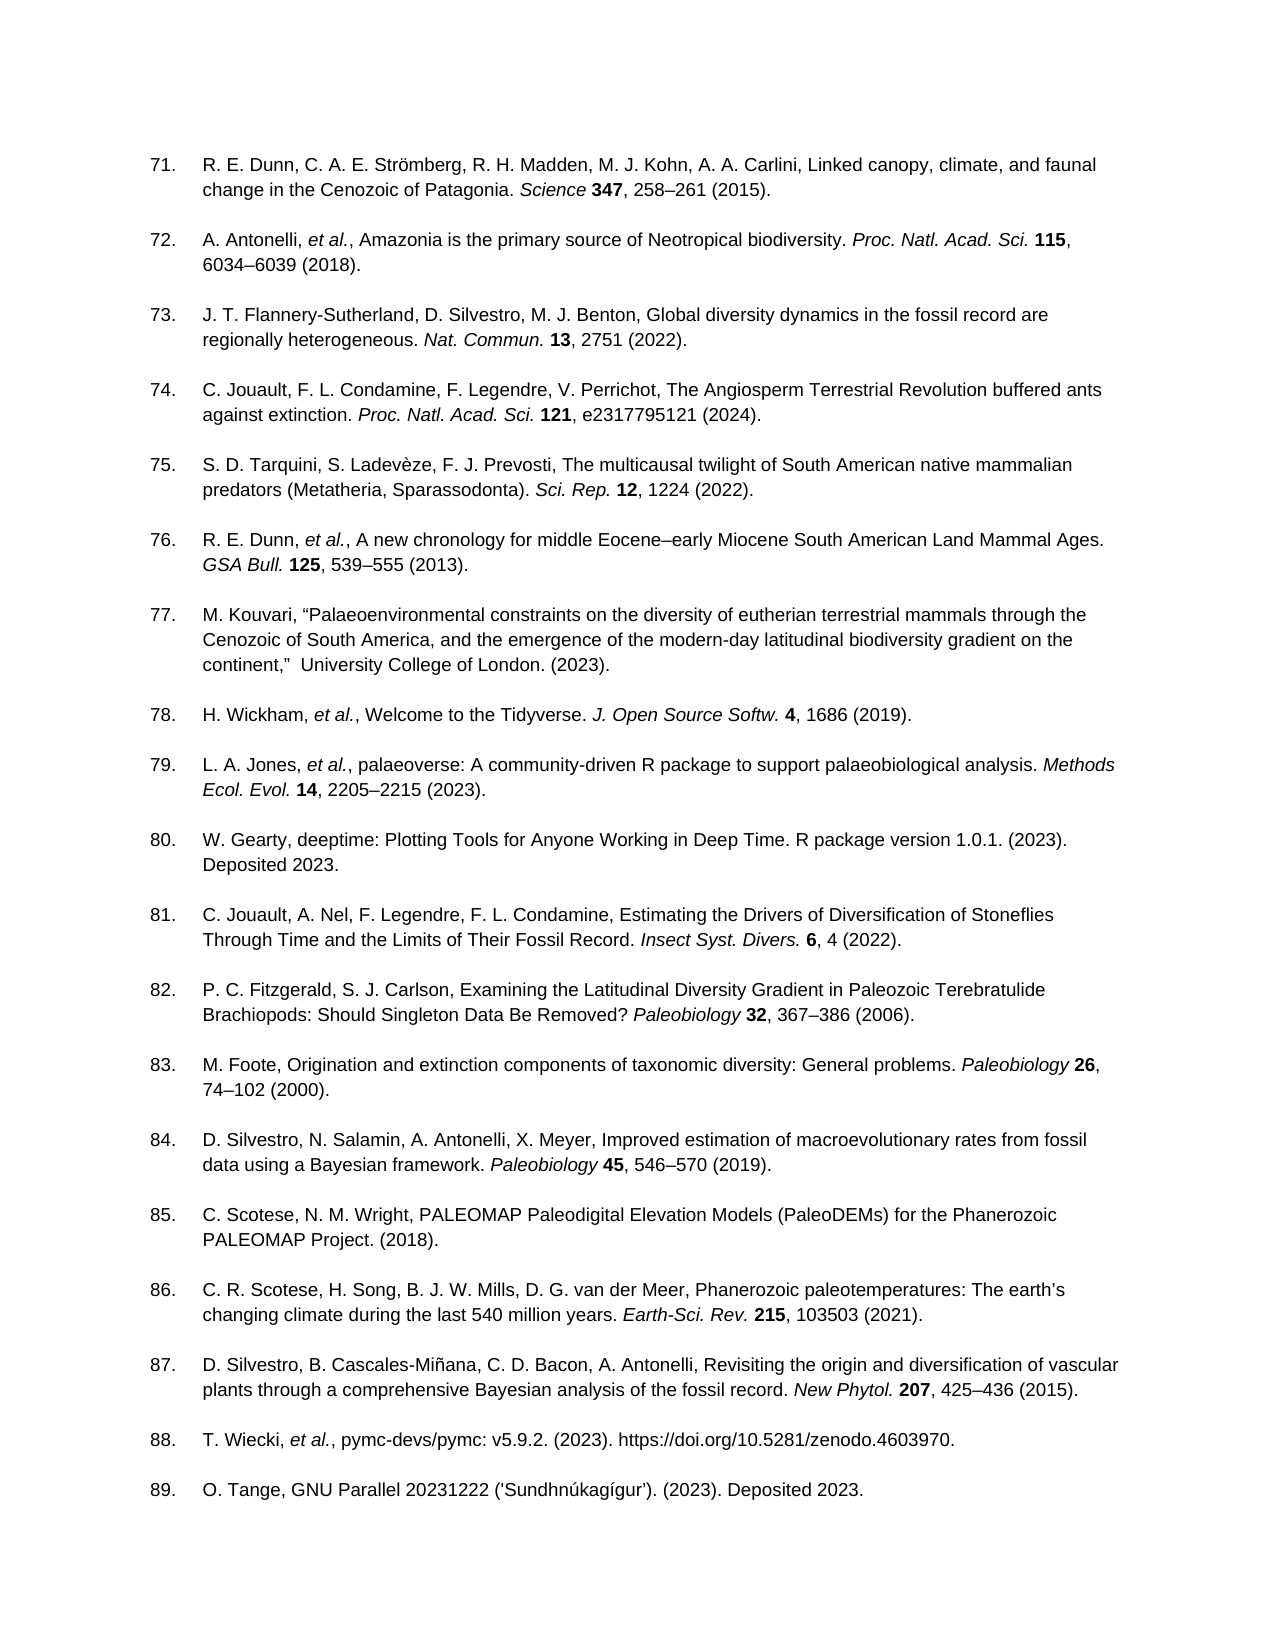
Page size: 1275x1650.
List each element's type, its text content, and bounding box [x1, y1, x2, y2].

text 88. T. Wiecki, et al., pymc-devs/pymc: v5.9.2. (2023). https://doi.org/10.5281/zenodo.4603970. [150, 1425, 1125, 1450]
text 75. S. D. Tarquini, S. Ladevèze, F. J. Prevosti, The multicausal twilight of South American native mammalian predators (Metatheria, Sparassodonta). Sci. Rep. 12, 1224 (2022). [150, 450, 1125, 500]
text 87. D. Silvestro, B. Cascales-Miñana, C. D. Bacon, A. Antonelli, Revisiting the origin and diversification of vascular plants through a comprehensive Bayesian analysis of the fossil record. New Phytol. 207, 425–436 (2015). [150, 1350, 1125, 1400]
text 78. H. Wickham, et al., Welcome to the Tidyverse. J. Open Source Softw. 4, 1686 (2019). [150, 700, 1125, 725]
text 74. C. Jouault, F. L. Condamine, F. Legendre, V. Perrichot, The Angiosperm Terrestrial Revolution buffered ants against extinction. Proc. Natl. Acad. Sci. 121, e2317795121 (2024). [150, 375, 1125, 425]
text 77. M. Kouvari, “Palaeoenvironmental constraints on the diversity of eutherian terrestrial mammals through the Cenozoic of South America, and the emergence of the modern-day latitudinal biodiversity gradient on the continent,” University College of London. (2023). [150, 600, 1125, 675]
text 83. M. Foote, Origination and extinction components of taxonomic diversity: General problems. Paleobiology 26, 74–102 (2000). [150, 1050, 1125, 1100]
text 84. D. Silvestro, N. Salamin, A. Antonelli, X. Meyer, Improved estimation of macroevolutionary rates from fossil data using a Bayesian framework. Paleobiology 45, 546–570 (2019). [150, 1125, 1125, 1175]
text 76. R. E. Dunn, et al., A new chronology for middle Eocene–early Miocene South American Land Mammal Ages. GSA Bull. 125, 539–555 (2013). [150, 525, 1125, 575]
text 81. C. Jouault, A. Nel, F. Legendre, F. L. Condamine, Estimating the Drivers of Diversification of Stoneflies Through Time and the Limits of Their Fossil Record. Insect Syst. Divers. 6, 4 (2022). [150, 900, 1125, 950]
text 71. R. E. Dunn, C. A. E. Strömberg, R. H. Madden, M. J. Kohn, A. A. Carlini, Linked canopy, climate, and faunal change in the Cenozoic of Patagonia. Science 347, 258–261 (2015). [150, 150, 1125, 200]
text 82. P. C. Fitzgerald, S. J. Carlson, Examining the Latitudinal Diversity Gradient in Paleozoic Terebratulide Brachiopods: Should Singleton Data Be Removed? Paleobiology 32, 367–386 (2006). [150, 975, 1125, 1025]
text 73. J. T. Flannery-Sutherland, D. Silvestro, M. J. Benton, Global diversity dynamics in the fossil record are regionally heterogeneous. Nat. Commun. 13, 2751 (2022). [150, 300, 1125, 350]
text 80. W. Gearty, deeptime: Plotting Tools for Anyone Working in Deep Time. R package version 1.0.1. (2023). Deposited 2023. [150, 825, 1125, 875]
text 86. C. R. Scotese, H. Song, B. J. W. Mills, D. G. van der Meer, Phanerozoic paleotemperatures: The earth’s changing climate during the last 540 million years. Earth-Sci. Rev. 215, 103503 (2021). [150, 1275, 1125, 1325]
text 89. O. Tange, GNU Parallel 20231222 ('Sundhnúkagígur’). (2023). Deposited 2023. [150, 1475, 1125, 1500]
text 79. L. A. Jones, et al., palaeoverse: A community-driven R package to support palaeobiological analysis. Methods Ecol. Evol. 14, 2205–2215 (2023). [150, 750, 1125, 800]
text 72. A. Antonelli, et al., Amazonia is the primary source of Neotropical biodiversity. Proc. Natl. Acad. Sci. 115, 6034–6039 (2018). [150, 225, 1125, 275]
text 85. C. Scotese, N. M. Wright, PALEOMAP Paleodigital Elevation Models (PaleoDEMs) for the Phanerozoic PALEOMAP Project. (2018). [150, 1200, 1125, 1250]
